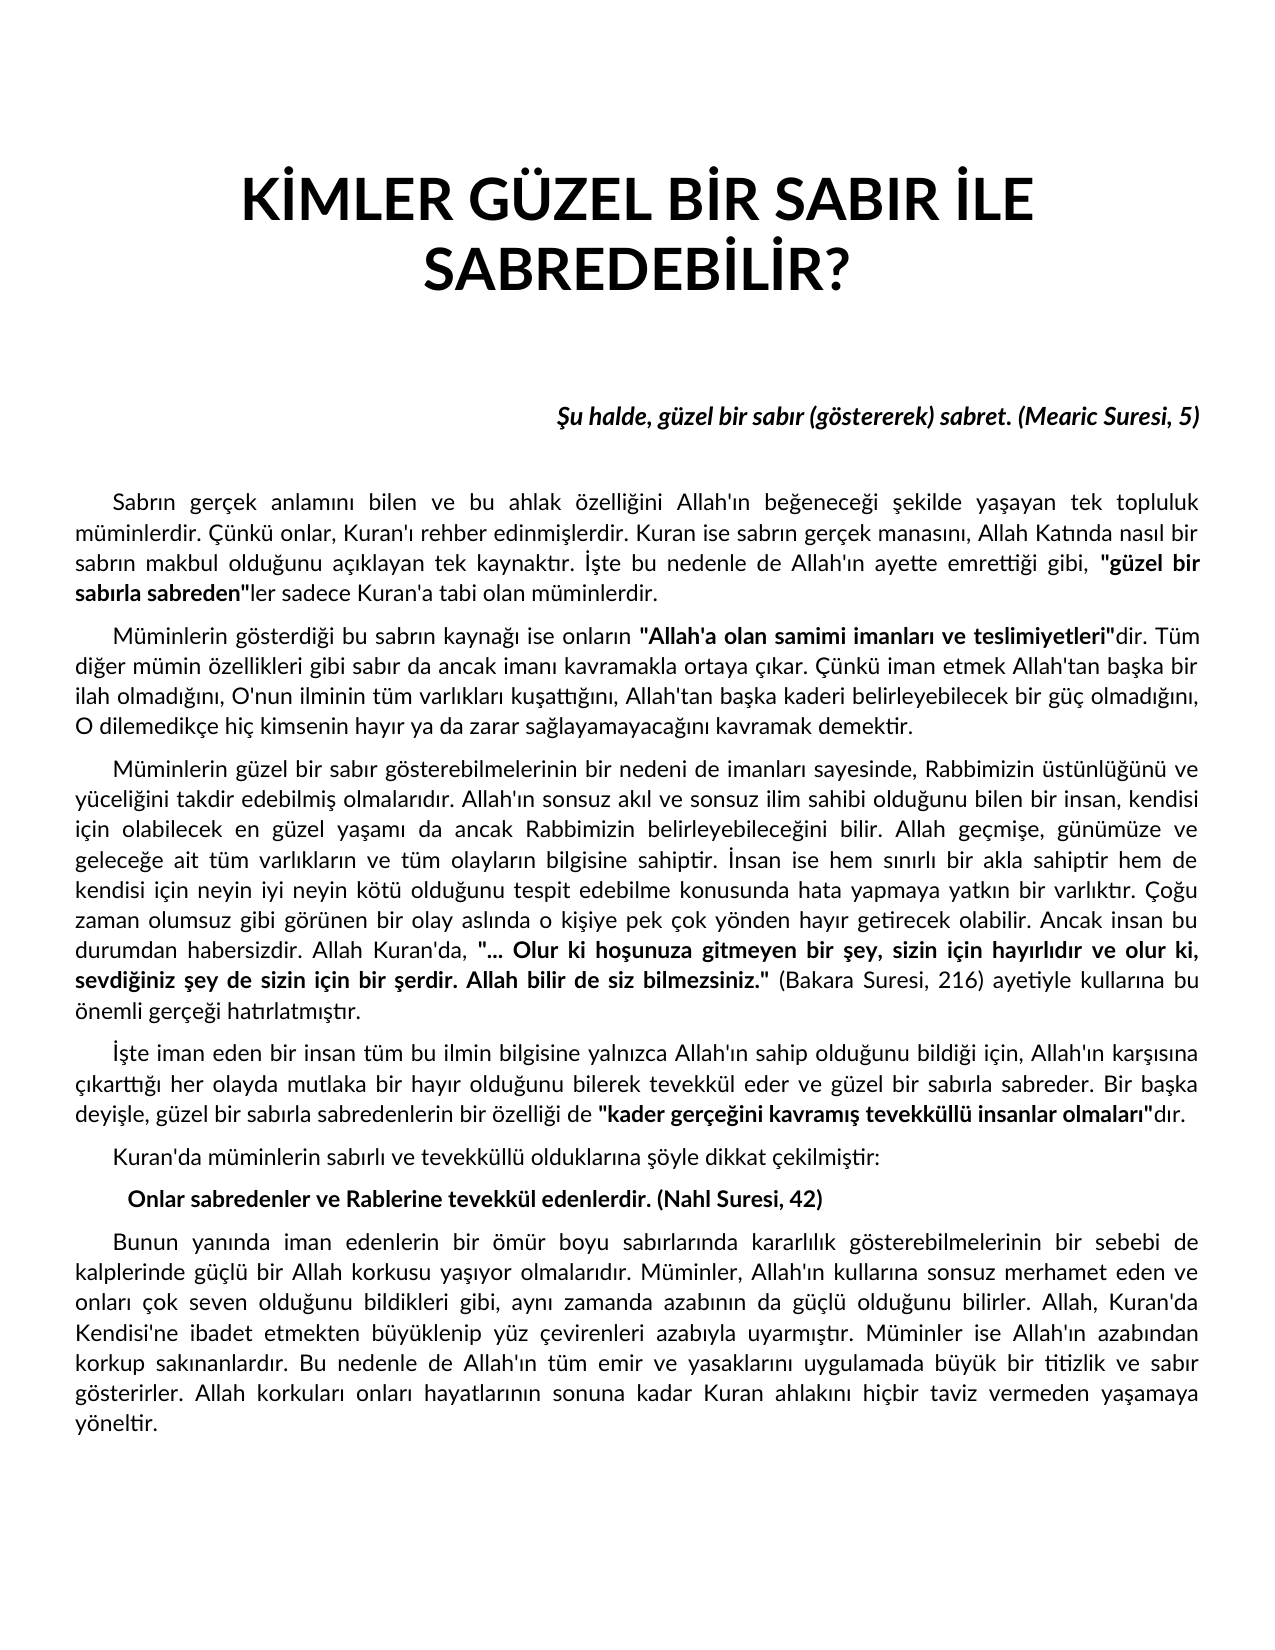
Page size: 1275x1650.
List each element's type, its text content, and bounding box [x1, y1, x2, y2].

subtitle KİMLER GÜZEL BİR SABIR İLE SABREDEBİLİR? [75, 162, 1200, 302]
text İşte iman eden bir insan tüm bu ilmin bilgisine yalnızca Allah'ın sahip olduğunu bildiği için, Allah'ın karşısına çıkarttığı her olayda mutlaka bir hayır olduğunu bilerek tevekkül eder ve güzel bir sabırla sabreder. Bir başka deyişle, güzel bir sabırla sabredenlerin bir özelliği de "kader gerçeğini kavramış tevekküllü insanlar olmaları"dır. [75, 1039, 1200, 1127]
text Müminlerin gösterdiği bu sabrın kaynağı ise onların "Allah'a olan samimi imanları ve teslimiyetleri"dir. Tüm diğer mümin özellikleri gibi sabır da ancak imanı kavramakla ortaya çıkar. Çünkü iman etmek Allah'tan başka bir ilah olmadığını, O'nun ilminin tüm varlıkları kuşattığını, Allah'tan başka kaderi belirleyebilecek bir güç olmadığını, O dilemedikçe hiç kimsenin hayır ya da zarar sağlayamayacağını kavramak demektir. [75, 621, 1200, 739]
text Bunun yanında iman edenlerin bir ömür boyu sabırlarında kararlılık gösterebilmelerinin bir sebebi de kalplerinde güçlü bir Allah korkusu yaşıyor olmalarıdır. Müminler, Allah'ın kullarına sonsuz merhamet eden ve onları çok seven olduğunu bildikleri gibi, aynı zamanda azabının da güçlü olduğunu bilirler. Allah, Kuran'da Kendisi'ne ibadet etmekten büyüklenip yüz çevirenleri azabıyla uyarmıştır. Müminler ise Allah'ın azabından korkup sakınanlardır. Bu nedenle de Allah'ın tüm emir ve yasaklarını uygulamada büyük bir titizlik ve sabır gösterirler. Allah korkuları onları hayatlarının sonuna kadar Kuran ahlakını hiçbir taviz vermeden yaşamaya yöneltir. [75, 1228, 1200, 1436]
text Müminlerin güzel bir sabır gösterebilmelerinin bir nedeni de imanları sayesinde, Rabbimizin üstünlüğünü ve yüceliğini takdir edebilmiş olmalarıdır. Allah'ın sonsuz akıl ve sonsuz ilim sahibi olduğunu bilen bir insan, kendisi için olabilecek en güzel yaşamı da ancak Rabbimizin belirleyebileceğini bilir. Allah geçmişe, günümüze ve geleceğe ait tüm varlıkların ve tüm olayların bilgisine sahiptir. İnsan ise hem sınırlı bir akla sahiptir hem de kendisi için neyin iyi neyin kötü olduğunu tespit edebilme konusunda hata yapmaya yatkın bir varlıktır. Çoğu zaman olumsuz gibi görünen bir olay aslında o kişiye pek çok yönden hayır getirecek olabilir. Ancak insan bu durumdan habersizdir. Allah Kuran'da, "... Olur ki hoşunuza gitmeyen bir şey, sizin için hayırlıdır ve olur ki, sevdiğiniz şey de sizin için bir şerdir. Allah bilir de siz bilmezsiniz." (Bakara Suresi, 216) ayetiyle kullarına bu önemli gerçeği hatırlatmıştır. [75, 755, 1200, 1024]
text Onlar sabredenler ve Rablerine tevekkül edenlerdir. (Nahl Suresi, 42) [127, 1185, 1177, 1212]
text Sabrın gerçek anlamını bilen ve bu ahlak özelliğini Allah'ın beğeneceği şekilde yaşayan tek topluluk müminlerdir. Çünkü onlar, Kuran'ı rehber edinmişlerdir. Kuran ise sabrın gerçek manasını, Allah Katında nasıl bir sabrın makbul olduğunu açıklayan tek kaynaktır. İşte bu nedenle de Allah'ın ayette emrettiği gibi, "güzel bir sabırla sabreden"ler sadece Kuran'a tabi olan müminlerdir. [75, 488, 1200, 606]
text Kuran'da müminlerin sabırlı ve tevekküllü olduklarına şöyle dikkat çekilmiştir: [75, 1142, 1200, 1170]
text Şu halde, güzel bir sabır (göstererek) sabret. (Mearic Suresi, 5) [429, 400, 1200, 430]
